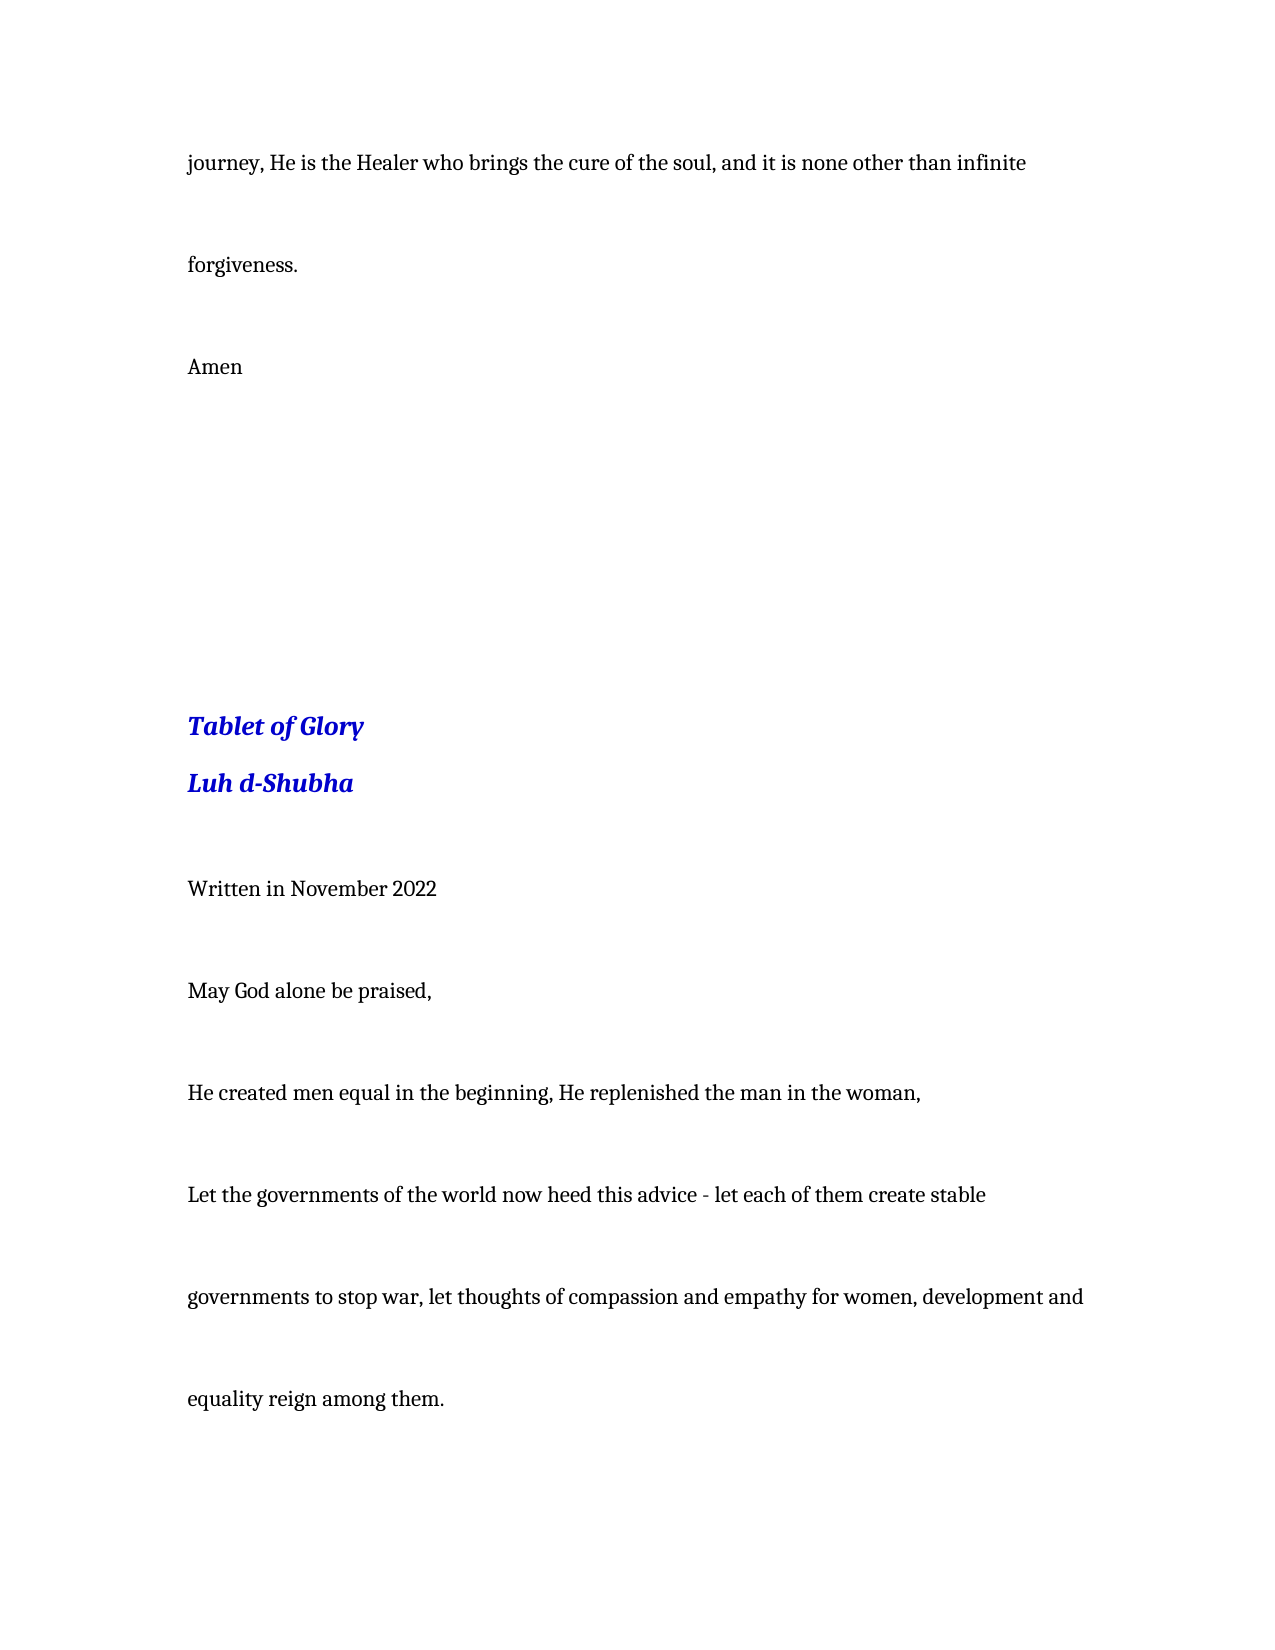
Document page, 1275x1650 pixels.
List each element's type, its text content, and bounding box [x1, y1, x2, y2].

text Amen [187, 354, 1087, 381]
text equality reign among them. [187, 1386, 1087, 1412]
text governments to stop war, let thoughts of compassion and empathy for women, development and [187, 1284, 1087, 1310]
text Written in November 2022 [187, 876, 1087, 902]
text May God alone be praised, [187, 978, 1087, 1004]
text Tablet of Glory [187, 711, 1087, 743]
text forgiveness. [187, 252, 1087, 278]
text journey, He is the Healer who brings the cure of the soul, and it is none other than infinite [187, 150, 1087, 176]
text He created men equal in the beginning, He replenished the man in the woman, [187, 1080, 1087, 1106]
text Let the governments of the world now heed this advice - let each of them create stable [187, 1182, 1087, 1208]
text Luh d-Shubha [187, 768, 1087, 799]
